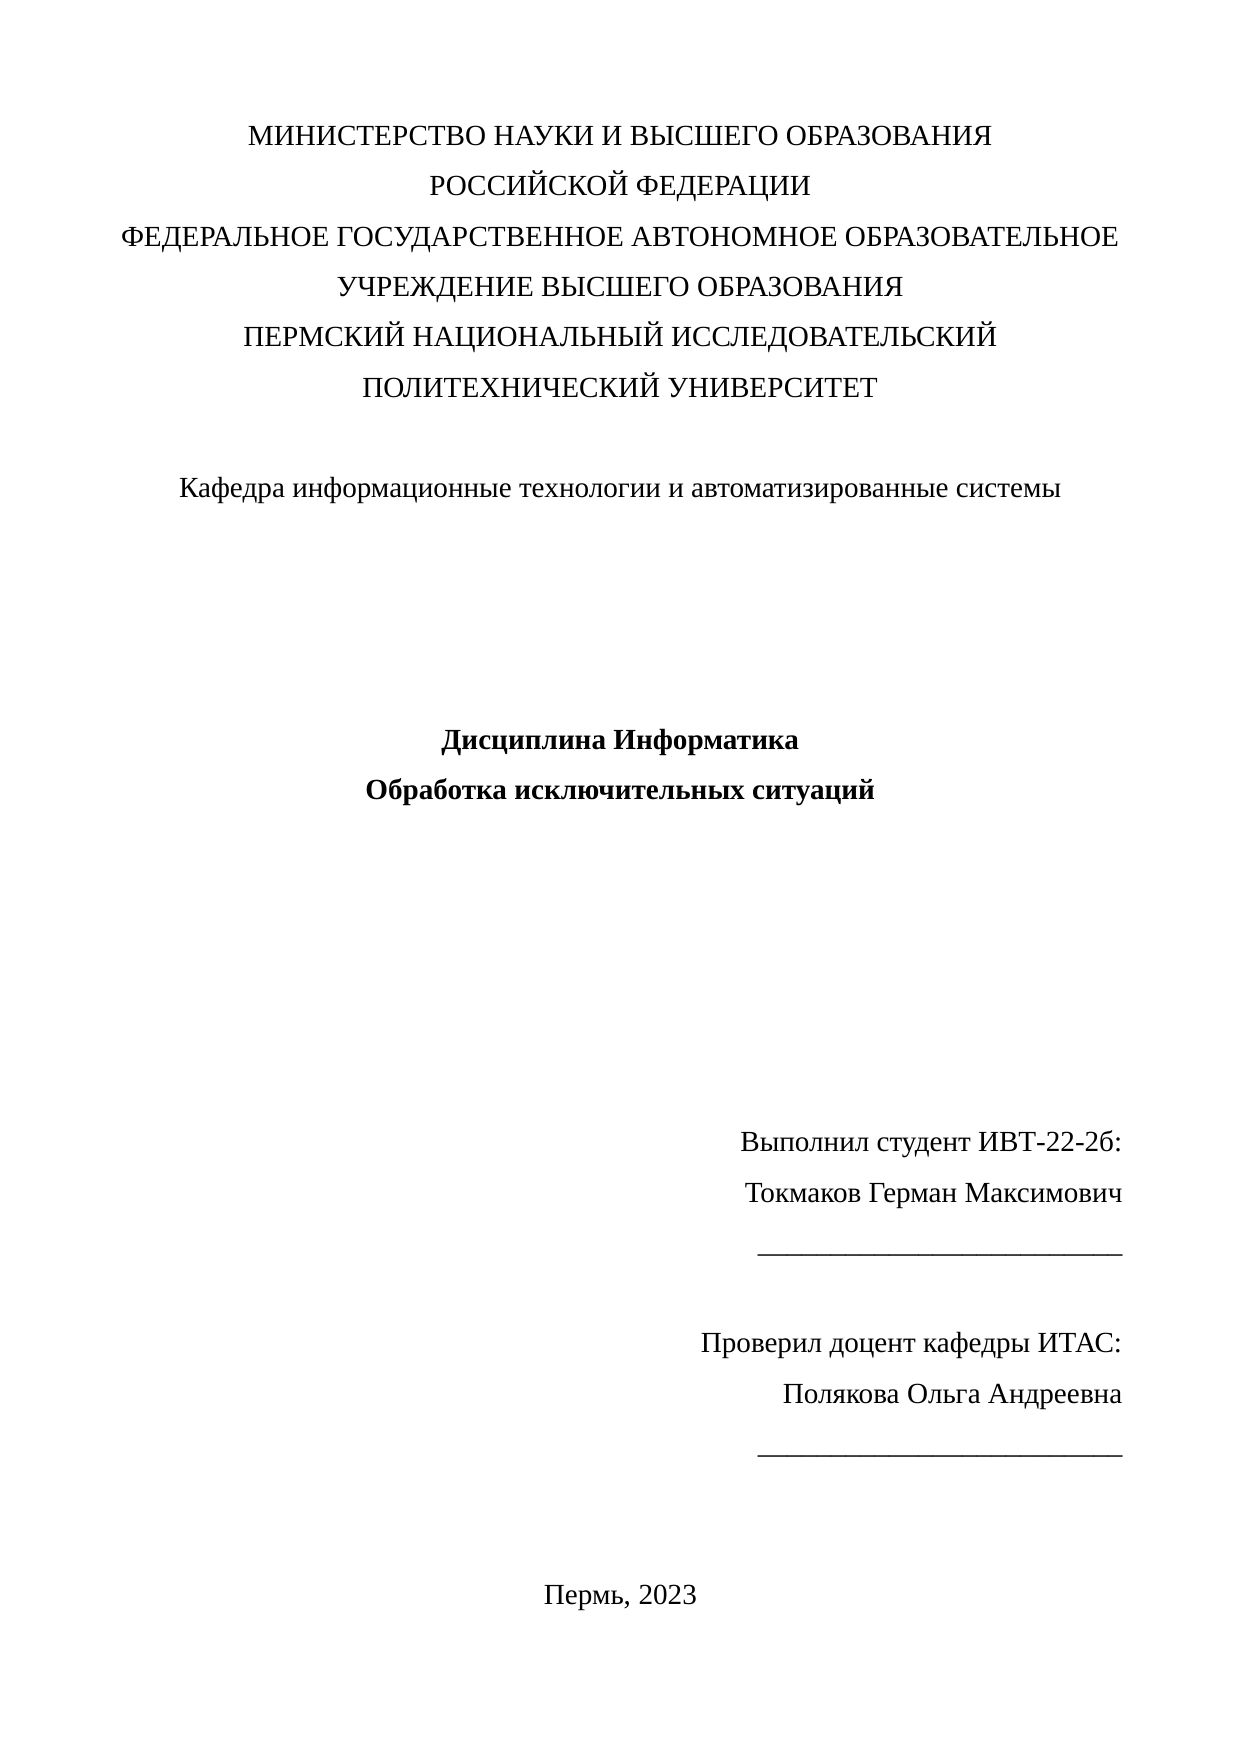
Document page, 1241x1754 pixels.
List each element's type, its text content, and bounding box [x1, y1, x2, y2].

text Токмаков Герман Максимович [118, 1175, 1122, 1208]
text МИНИСТЕРСТВО НАУКИ И ВЫСШЕГО ОБРАЗОВАНИЯ РОССИЙСКОЙ ФЕДЕРАЦИИ [118, 118, 1122, 202]
text Пермь, 2023 [118, 1577, 1122, 1611]
text Полякова Ольга Андреевна [118, 1376, 1122, 1409]
text _________________________ [118, 1225, 1122, 1258]
text Проверил доцент кафедры ИТАС: [118, 1326, 1122, 1359]
text ФЕДЕРАЛЬНОЕ ГОСУДАРСТВЕННОЕ АВТОНОМНОЕ ОБРАЗОВАТЕЛЬНОЕ УЧРЕЖДЕНИЕ ВЫСШЕГО ОБРАЗОВАНИЯ [118, 219, 1122, 303]
text Выполнил студент ИВТ-22-2б: [118, 1124, 1122, 1158]
text Кафедра информационные технологии и автоматизированные системы [118, 470, 1122, 504]
text _________________________ [118, 1426, 1122, 1460]
text Дисциплина Информатика [118, 722, 1122, 755]
text ПЕРМСКИЙ НАЦИОНАЛЬНЫЙ ИССЛЕДОВАТЕЛЬСКИЙ ПОЛИТЕХНИЧЕСКИЙ УНИВЕРСИТЕТ [118, 319, 1122, 403]
text Обработка исключительных ситуаций [118, 772, 1122, 806]
